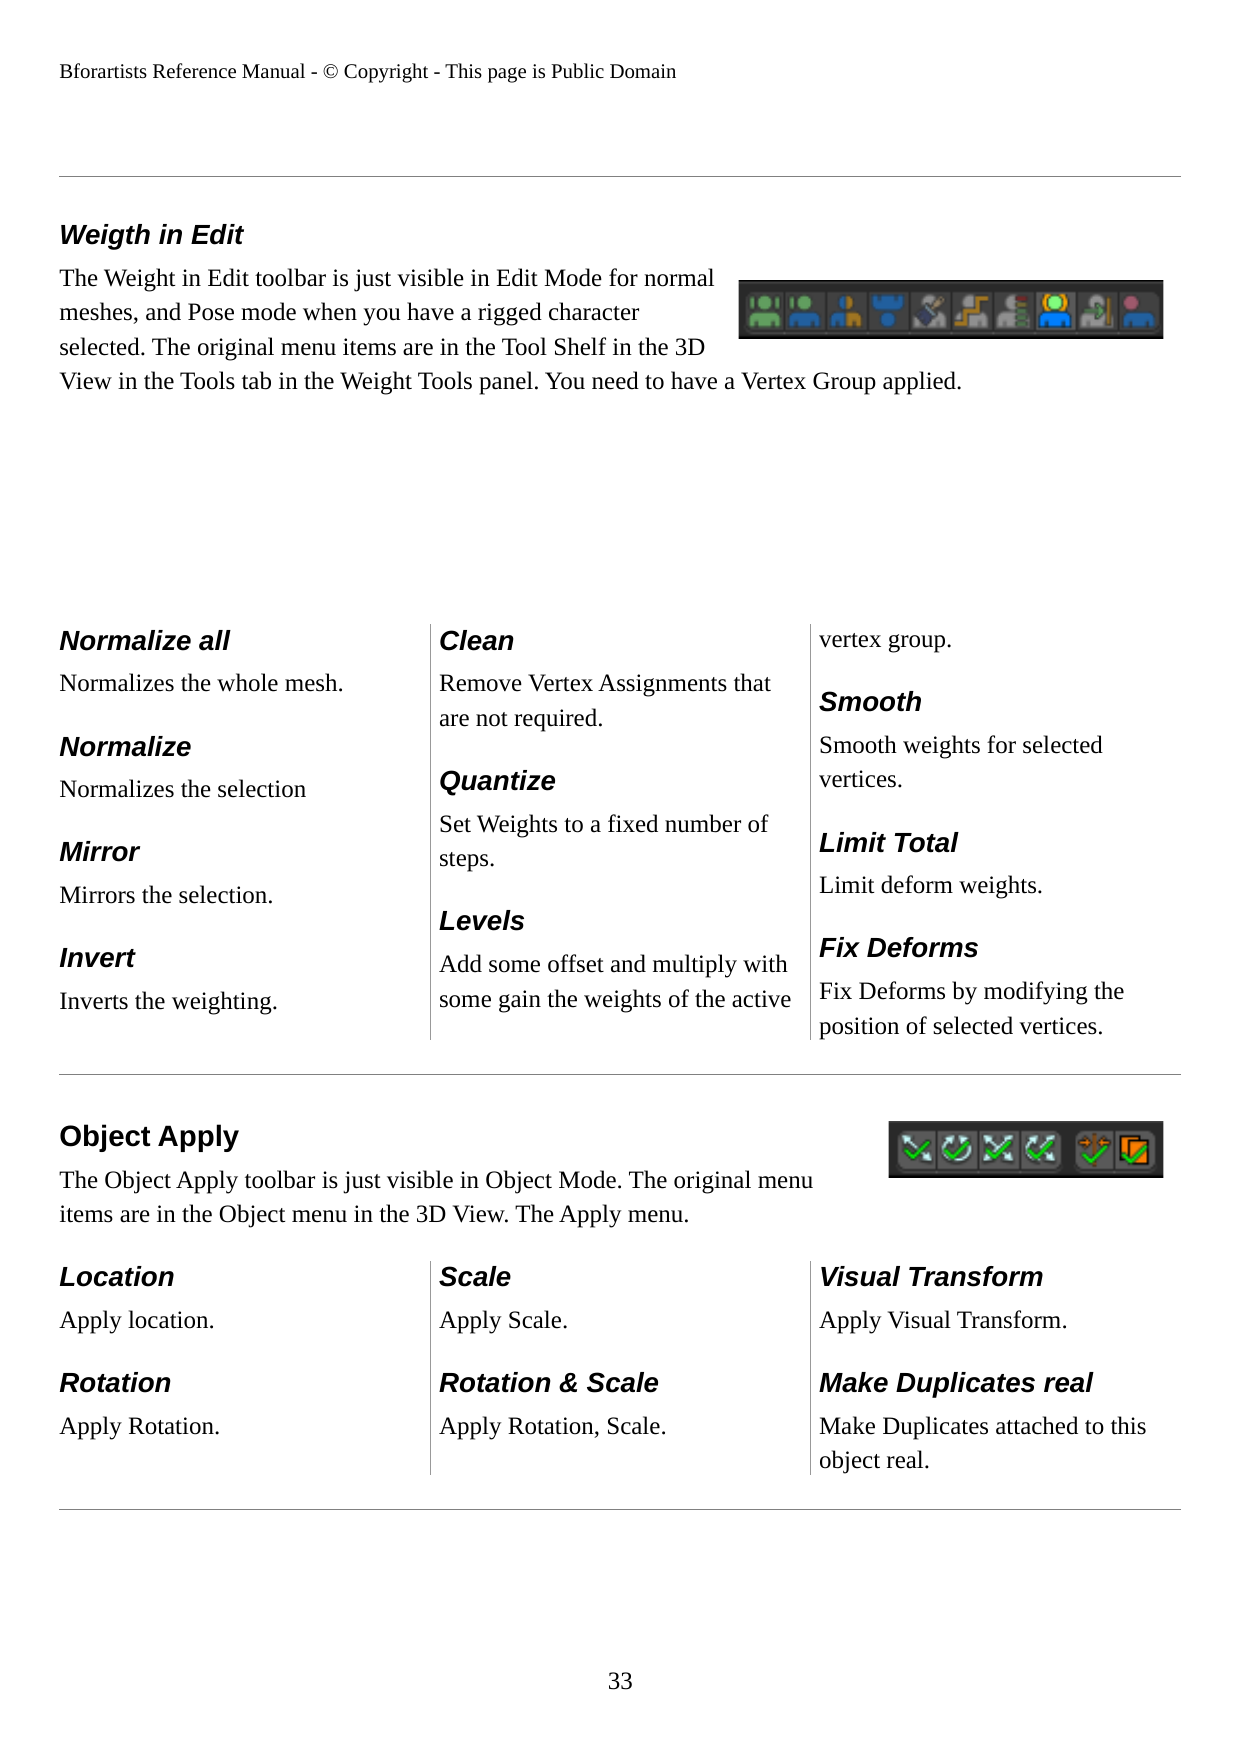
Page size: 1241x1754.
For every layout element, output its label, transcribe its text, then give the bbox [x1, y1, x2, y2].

text Add some offset and multiply with some gain the weights of the active [439, 949, 801, 1012]
text Limit deform weights. [819, 870, 1181, 899]
text Smooth weights for selected vertices. [819, 730, 1181, 793]
subtitle Rotation [59, 1367, 421, 1399]
text Fix Deforms by modifying the position of selected vertices. [819, 976, 1181, 1039]
text Apply Rotation, Scale. [439, 1411, 801, 1440]
picture [738, 280, 1164, 339]
text Apply Rotation. [59, 1411, 421, 1440]
subtitle Mirror [59, 836, 421, 868]
subtitle Scale [439, 1261, 801, 1293]
text Remove Vertex Assignments that are not required. [439, 668, 801, 732]
text The Weight in Edit toolbar is just visible in Edit Mode for normal meshes, and Pose mode when you have a rigged character selected. The original menu items are in the Tool Shelf in the 3D View in the Tools tab in the Weight Tools panel. You need to have a Vertex Group applied. [59, 263, 1181, 395]
text The Object Apply toolbar is just visible in Object Mode. The original menu items are in the Object menu in the 3D View. The Apply menu. [59, 1165, 1181, 1228]
text Set Weights to a fixed number of steps. [439, 809, 801, 872]
subtitle Normalize all [59, 624, 421, 656]
subtitle Make Duplicates real [819, 1367, 1181, 1399]
text vertex group. [819, 624, 1181, 653]
subtitle Rotation & Scale [439, 1367, 801, 1399]
subtitle Invert [59, 942, 421, 974]
picture [888, 1121, 1164, 1178]
text Apply Scale. [439, 1305, 801, 1334]
text Normalizes the selection [59, 774, 421, 803]
text Apply location. [59, 1305, 421, 1334]
subtitle Clean [439, 624, 801, 656]
subtitle Location [59, 1261, 421, 1293]
text Mirrors the selection. [59, 880, 421, 909]
subtitle Quantize [439, 764, 801, 796]
text Inverts the weighting. [59, 986, 421, 1015]
subtitle Object Apply [59, 1118, 1181, 1152]
subtitle Normalize [59, 730, 421, 762]
subtitle Fix Deforms [819, 932, 1181, 964]
subtitle Weigth in Edit [59, 218, 1181, 250]
subtitle Visual Transform [819, 1261, 1181, 1293]
subtitle Smooth [819, 686, 1181, 717]
text Normalizes the whole mesh. [59, 668, 421, 697]
text Apply Visual Transform. [819, 1305, 1181, 1334]
subtitle Levels [439, 905, 801, 937]
subtitle Limit Total [819, 826, 1181, 858]
text Make Duplicates attached to this object real. [819, 1411, 1181, 1474]
